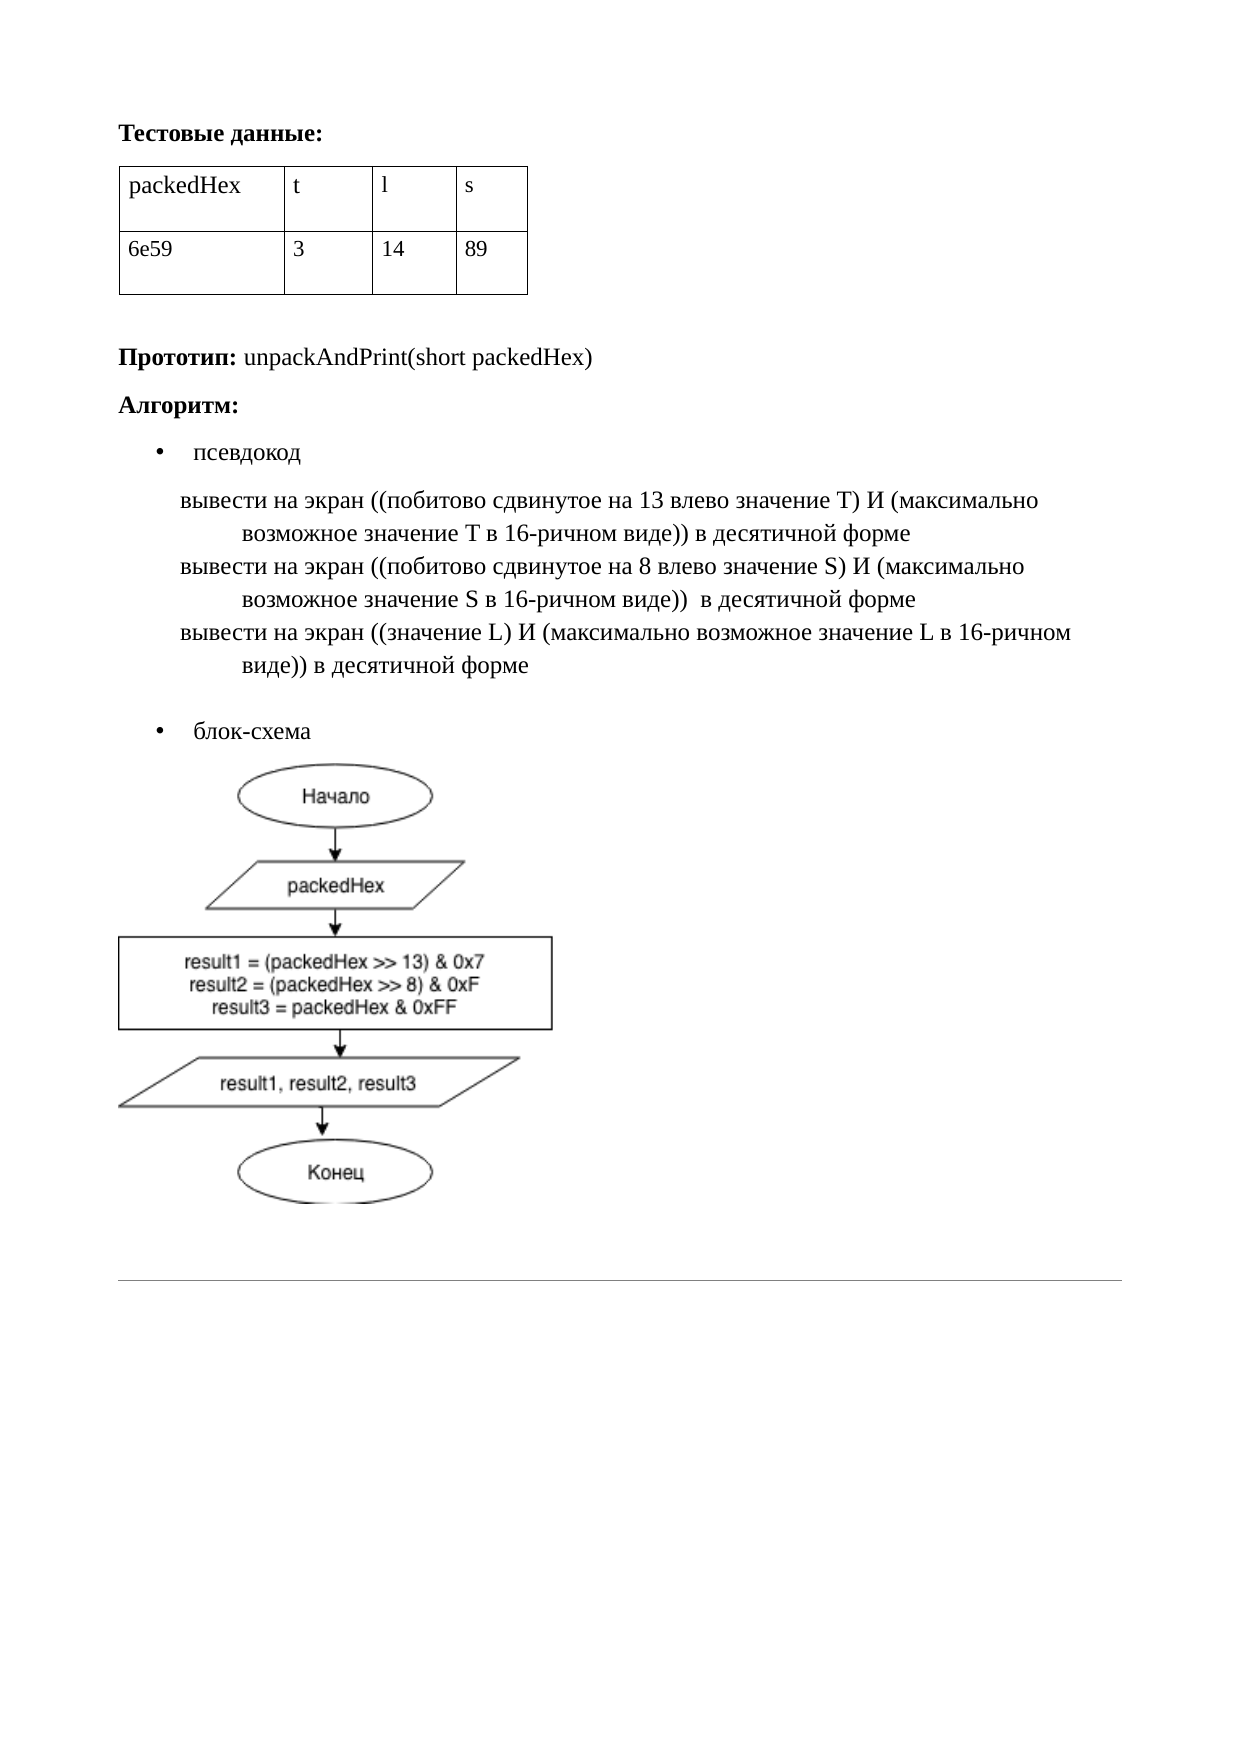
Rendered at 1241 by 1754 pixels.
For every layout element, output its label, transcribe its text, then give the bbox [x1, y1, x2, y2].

list псевдокод [156, 437, 1122, 466]
picture [118, 763, 553, 1204]
text Алгоритм: [118, 390, 1122, 418]
text Тестовые данные: [118, 118, 1122, 147]
table_cell 89 [457, 232, 527, 293]
text вывести на экран ((побитово сдвинутое на 8 влево значение S) И (максимально возможное значение S в 16-ричном виде)) в десятичной форме [118, 551, 1122, 613]
table_cell 6e59 [120, 232, 284, 293]
list блок-схема [156, 716, 1122, 745]
text вывести на экран ((побитово сдвинутое на 13 влево значение T) И (максимально возможное значение T в 16-ричном виде)) в десятичной форме [118, 485, 1122, 547]
text вывести на экран ((значение L) И (максимально возможное значение L в 16-ричном виде)) в десятичной форме [118, 617, 1122, 679]
table_cell 14 [373, 232, 456, 293]
text Прототип: unpackAndPrint(short packedHex) [118, 342, 1122, 371]
table_header s [457, 167, 527, 231]
table_cell 3 [285, 232, 372, 293]
table_header t [285, 167, 372, 231]
table_header l [373, 167, 456, 231]
table_header packedHex [120, 167, 284, 231]
